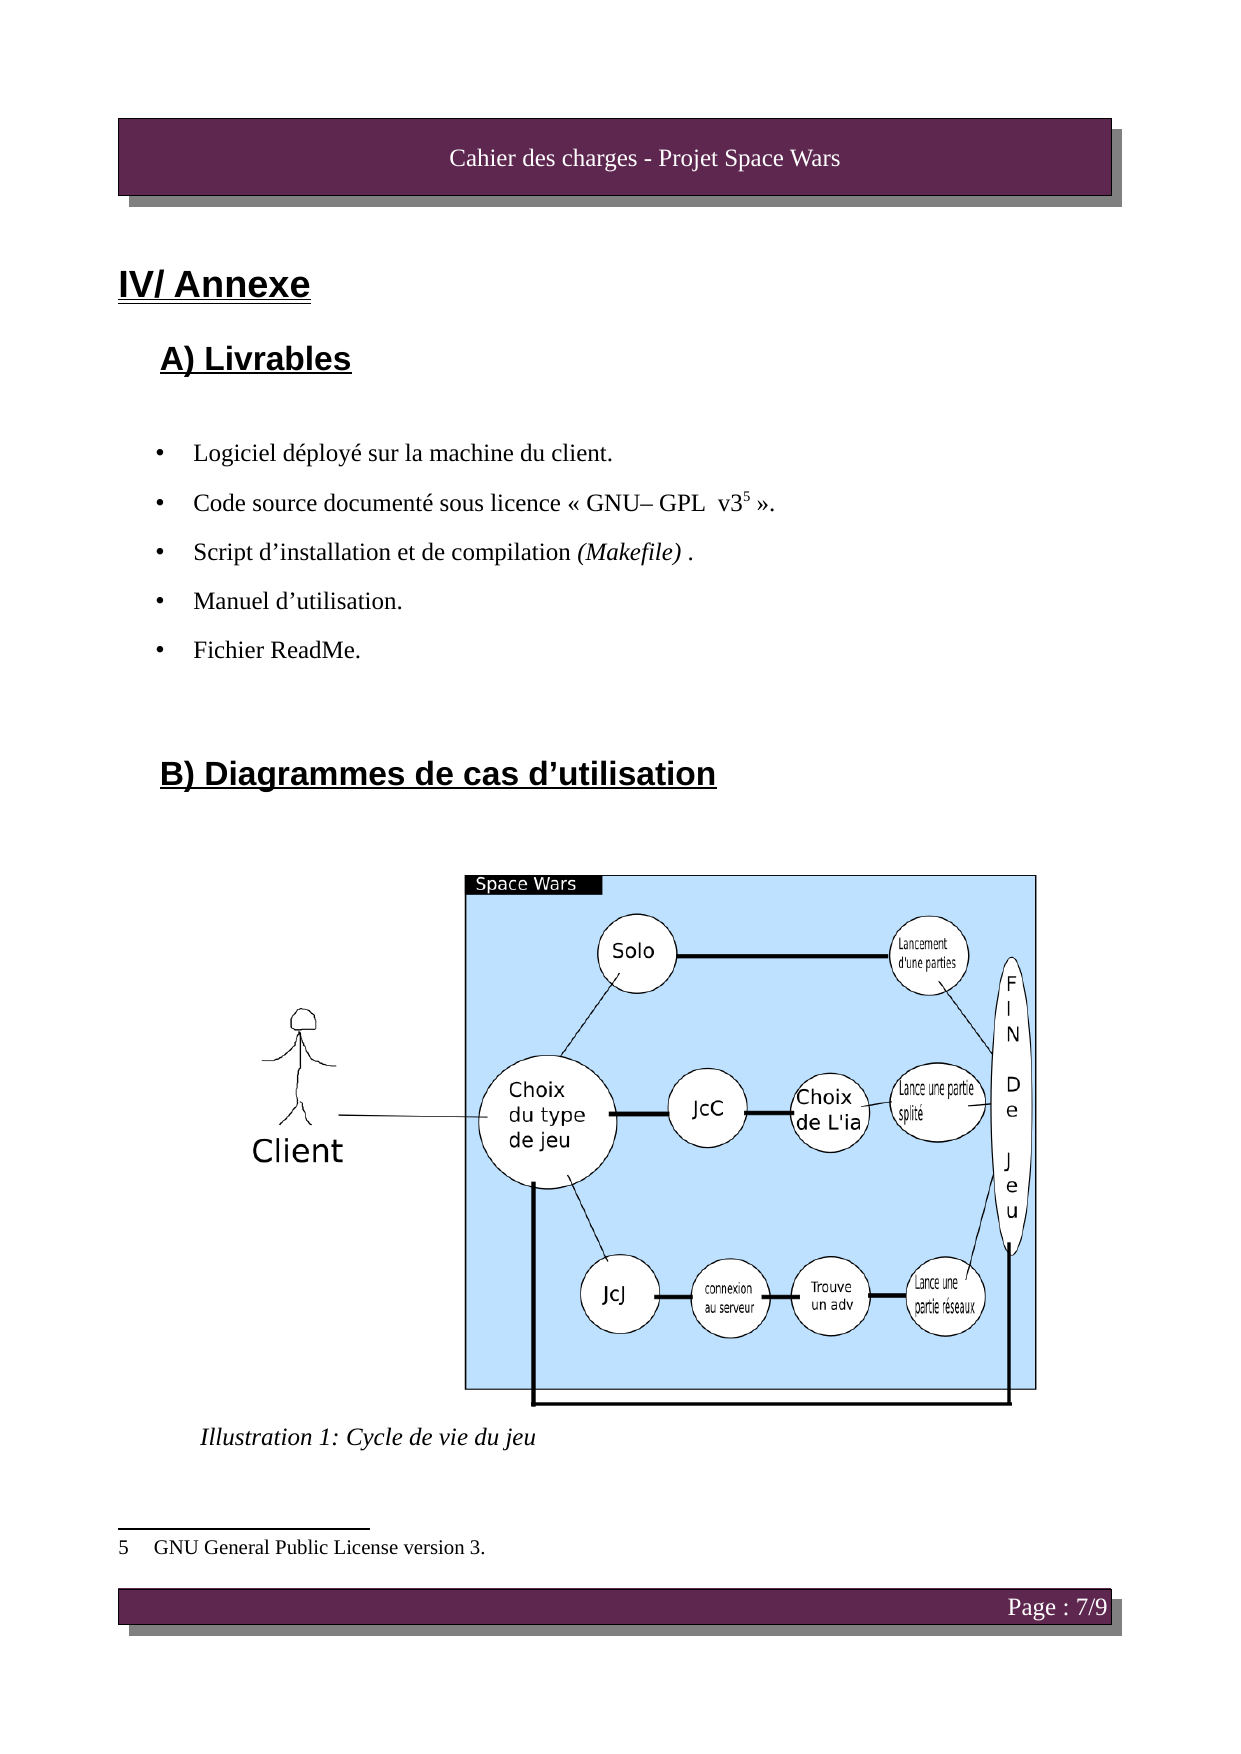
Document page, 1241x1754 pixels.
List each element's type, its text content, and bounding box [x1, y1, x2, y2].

list Manuel d’utilisation. [156, 586, 1122, 614]
list Logiciel déployé sur la machine du client. [156, 438, 1122, 467]
picture [200, 866, 1041, 1422]
list GNU General Public License version 3. [118, 1535, 1122, 1559]
subtitle B) Diagrammes de cas d’utilisation [118, 754, 1122, 792]
list Code source documenté sous licence « GNU– GPL v3 ». [156, 488, 1122, 516]
list Script d’installation et de compilation (Makefile) . [156, 537, 1122, 565]
text Illustration 1: Cycle de vie du jeu [200, 1422, 1040, 1451]
subtitle A) Livrables [118, 338, 1122, 377]
list Fichier ReadMe. [156, 635, 1122, 663]
subtitle IV/ Annexe [118, 261, 1122, 305]
